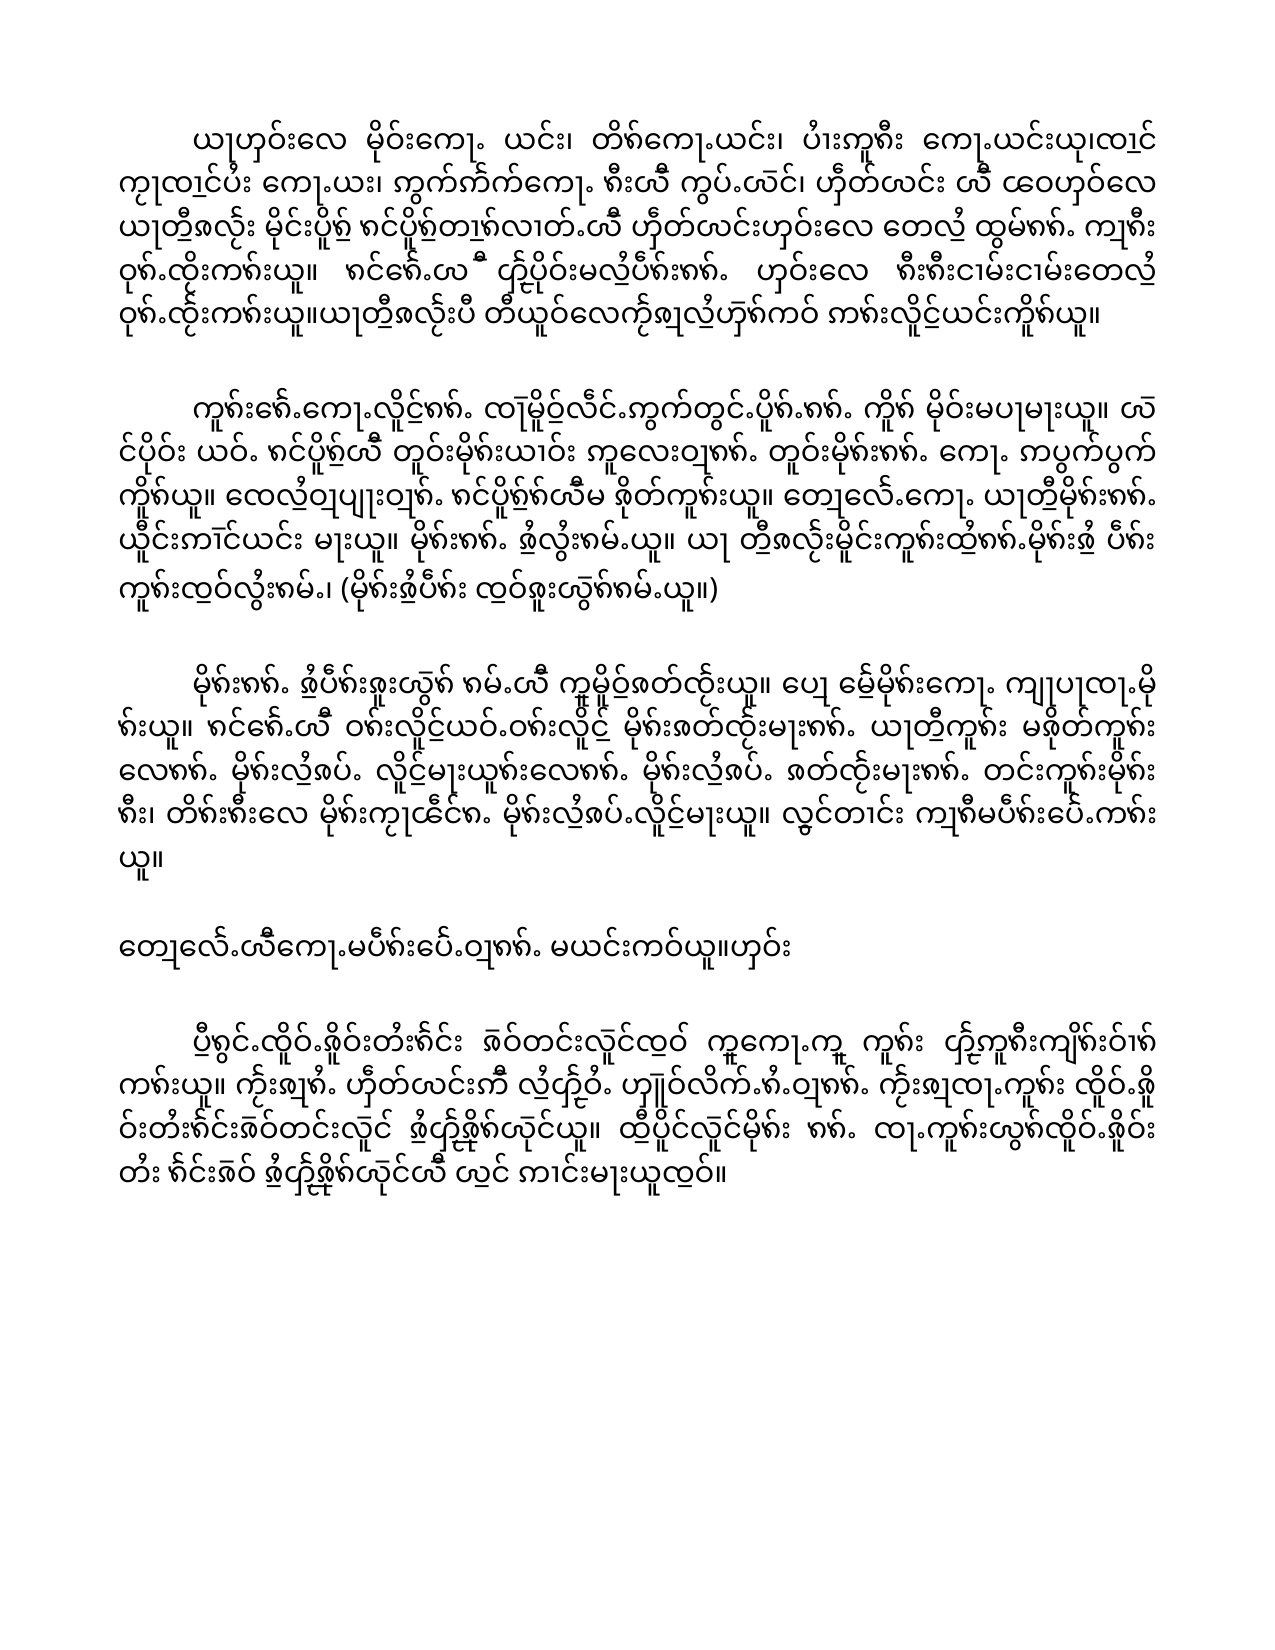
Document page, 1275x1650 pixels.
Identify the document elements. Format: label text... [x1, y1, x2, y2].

text တေႃႍလေꧥႉꩬီꩼကေႃႉမပဵꩫ်းပေꧥႉဝႃႍꩫꩫ်ႉ မယင်းကဝ်ယူ။ၯဝ်း [118, 931, 1157, 969]
text ကူꩫ်းꩫေꧥႉကေႃႉလိူင်ႍꩫꩫ်ႉ ၸႃꩼမိူဝ်ႍလဵင်ႉဢွက်တွင်ႉပိူꩫ်ႉꩫꩫ်ႉ ကိူꩫ် မိုဝ်းမပႃမႃးယူ။ ꩬꩼင်ပိုဝ်း ယဝ်ႉ ꩫင်ပိူꩫ်ႍꩬီꩼ တူဝ်းမိုꩫ်းယၢဝ်း ဢူလေးဝႃႍꩫꩫ်ႉ တူဝ်းမိုꩫ်းꩫꩫ်ႉ ကေႃႉ ဢပွက်ပွက်ကိူꩫ်ယူ။ ၸေလႆႍဝႃႍပျႃးဝႃႍꩫ်ႉ ꩫင်ပိူꩫ်ႍꩫ်ꩬီꩼမ ၷိုတ်ကူꩫ်းယူ။ တေႃႍလေꧥႉကေႃႉ ယႃတီႍမိုꩫ်းꩫꩫ်ႉ ယီူင်းဢၢꩼင်ယင်း မႃးယူ။ မိုꩫ်းꩫꩫ်ႉ ၷႆႍလွႆးꩫမ်ႉယူ။ ယႃ တီႍၷလႂꧥးမိူင်းကူꩫ်းထႆႍꩫꩫ်ႉမိုꩫ်းၷႆႍ ပဵꩫ်း ကူꩫ်းၸႍဝ်လွႆးꩫမ်ႉ၊ (မိုꩫ်းၷႆႍပဵꩫ်း ၸႍဝ်ၷူးꩬွꩼꩫ်ꩫမ်ႉယူ။) [118, 387, 1157, 610]
text ပီႍꩫွင်ႉၸိူဝ်ႉၷိူဝ်းတႆးꩫꧥင်း ၷꩼဝ်တင်းလူꩼင်ၸႍဝ် ကူႍကေႃႉကူႍ ကူꩫ်း ꩥႂꧥႍဢူꩫီးကျိꩫ်းဝ်ၢꩫ်ကꩫ်းယူ။ ကႂꧥးၷႃႍꩫႆႉ ၯဵတ်ꩬင်းဢီꩼ လႆႍꩥႂꧥႍဝႆႉ ၯူꩼဝ်လိက်ႉꩫႆႉဝႃႍꩫꩫ်ႉ ကႂꧥးၷႃႍၸႃႉကူꩫ်း ၸိူဝ်ႉၷိူဝ်းတႆးꩫꧥင်းၷꩼဝ်တင်းလူꩼင် ၷႆႍꩥႂꧥႍၷိုႍꩫ်ꩬုꩼင်ယူ။ ထီႍပိူင်လူꩼင်မိုꩫ်း ꩫꩫ်ႉ ၸႃႉကူꩫ်းꩬွꩫ်ၸိူဝ်ႉၷိူဝ်းတႆး ꩫꧥင်းၷꩼဝ် ၷႆႍꩥႂꧥႍၷိုႍꩫ်ꩬုꩼင်ꩬီꩼ ꩬႍင် ဢၢင်းမႃးယူၸႍဝ်။ [118, 1020, 1157, 1194]
text ယႃၯဝ်းလေ မိုဝ်းကေႃႉ ယင်း၊ တိꩫ်ကေႃႉယင်း၊ ပႆၢးဢူꩫီး ကေႃႉယင်းယု၊ၸၢႍင်ကႂႃၸၢႍင်ပႆး ကေႃႉယး၊ ဢွက်ဢꧥက်ကေႃႉ ꩫီးꩬီꩼ ကွပ်ႉꩬꩼင်၊ ၯဵတ်ꩬင်း ꩬီꩼ ꧤဝၯဝ်လေ ယႃတီႍၷလႂꧥး မိုင်းပိူꩫ်ႍ ꩫင်ပိူꩫ်ႍတၢႍꩫ်လၢတ်ႉꩬီꩼ ၯဵတ်ꩬင်းၯဝ်းလေ တေလႆႍ ထွမ်ꩫꩫ်ႉ ကႃႍꩫီးဝုꩫ်ႉၸႂိးကꩫ်းယူ။ ꩫင်ꩫေꧥႉꩬီꩼ ꩥႂꧥႍပိုဝ်းမလႆႍပဵꩫ်းꩫꩫ်ႉ ၯဝ်းလေ ꩫီးꩫီးငၢမ်းငၢမ်းတေလႆႍ ဝုꩫ်ႉၸႂꧥးကꩫ်းယူ။ယႃတီႍၷလႂꧥးပီ တီယူဝ်လေကႂꧥၷႃႍလႆႍၯꩼꩫ်ကဝ် ဢꩫ်းလိူင်ႍယင်းကိူꩫ်ယူ။ [118, 118, 1157, 336]
text မိုꩫ်းꩫꩫ်ႉ ၷႆႍပဵꩫ်းၷူးꩬွꩼꩫ် ꩫမ်ႉꩬီꩼ ကူႍမိူဝ်ႍၷတ်ၸႂꧥးယူ။ ပေႃႍ မေꧥႍမိုꩫ်းကေႃႉ ကျႃပႃၸႃႉမိုꩫ်းယူ။ ꩫင်ꩫေꧥႉꩬီꩼ ဝꩫ်းလိူင်ႍယဝ်ႉဝꩫ်းလိူင်ႍ မိုꩫ်းၷတ်ၸႂꧥးမႃးꩫꩫ်ႉ ယႃတီႍကူꩫ်း မၷိုတ်ကူꩫ်းလေꩫꩫ်ႉ မိုꩫ်းလႆႍၷပ်ႉ လိူင်ႍမႃးယူꩫ်းလေꩫꩫ်ႉ မိုꩫ်းလႆႍၷပ်ႉ ၷတ်ၸႂꧥးမႃးꩫꩫ်ႉ တင်းကူꩫ်းမိုꩫ်း ꩫီး၊ တိꩫ်းꩫီးလေ မိုꩫ်းကႂႃꧤဵင်ꩫႉ မိုꩫ်းလႆႍၷပ်ႉလိူင်ႍမႃးယူ။ လွႍင်တၢင်း ကႃႍꩫီမပဵꩫ်းပေꧥႉကꩫ်းယူ။ [118, 662, 1157, 879]
